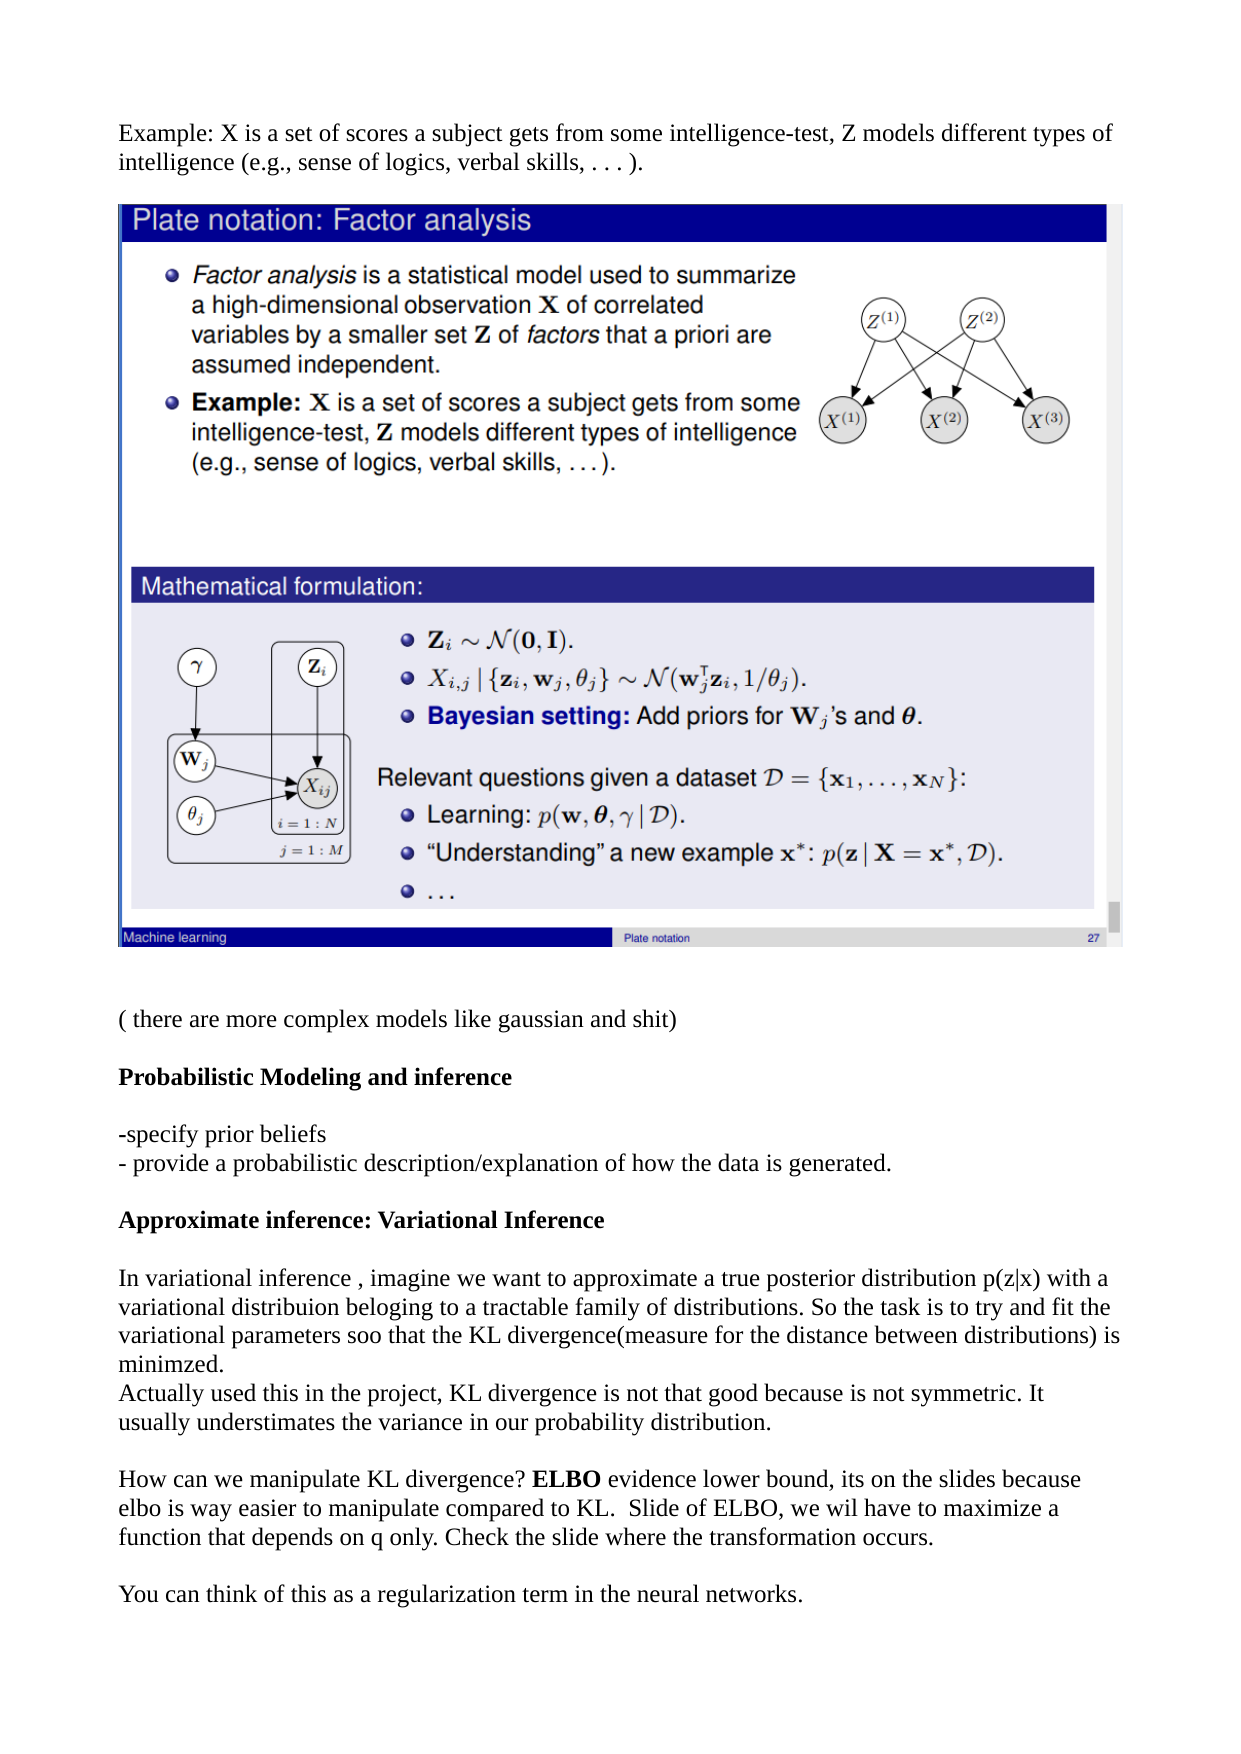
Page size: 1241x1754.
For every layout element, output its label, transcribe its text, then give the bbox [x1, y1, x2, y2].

text In variational inference , imagine we want to approximate a true posterior distribution p(z|x) with a variational distribuion beloging to a tractable family of distributions. So the task is to try and fit the variational parameters soo that the KL divergence(measure for the distance between distributions) is minimzed. [118, 1263, 1122, 1378]
text Probabilistic Modeling and inference [118, 1062, 1122, 1090]
text Example: X is a set of scores a subject gets from some intelligence-test, Z models different types of intelligence (e.g., sense of logics, verbal skills, . . . ). [118, 118, 1122, 176]
text You can think of this as a regularization term in the neural networks. [118, 1579, 1122, 1608]
text Approximate inference: Variational Inference [118, 1205, 1122, 1234]
text - provide a probabilistic description/explanation of how the data is generated. [118, 1148, 1122, 1177]
picture [118, 204, 1123, 947]
text How can we manipulate KL divergence? ELBO evidence lower bound, its on the slides because elbo is way easier to manipulate compared to KL. Slide of ELBO, we wil have to maximize a function that depends on q only. Check the slide where the transformation occurs. [118, 1464, 1122, 1550]
text ( there are more complex models like gaussian and shit) [118, 1004, 1122, 1033]
text Actually used this in the project, KL divergence is not that good because is not symmetric. It usually understimates the variance in our probability distribution. [118, 1378, 1122, 1435]
text -specify prior beliefs [118, 1119, 1122, 1148]
